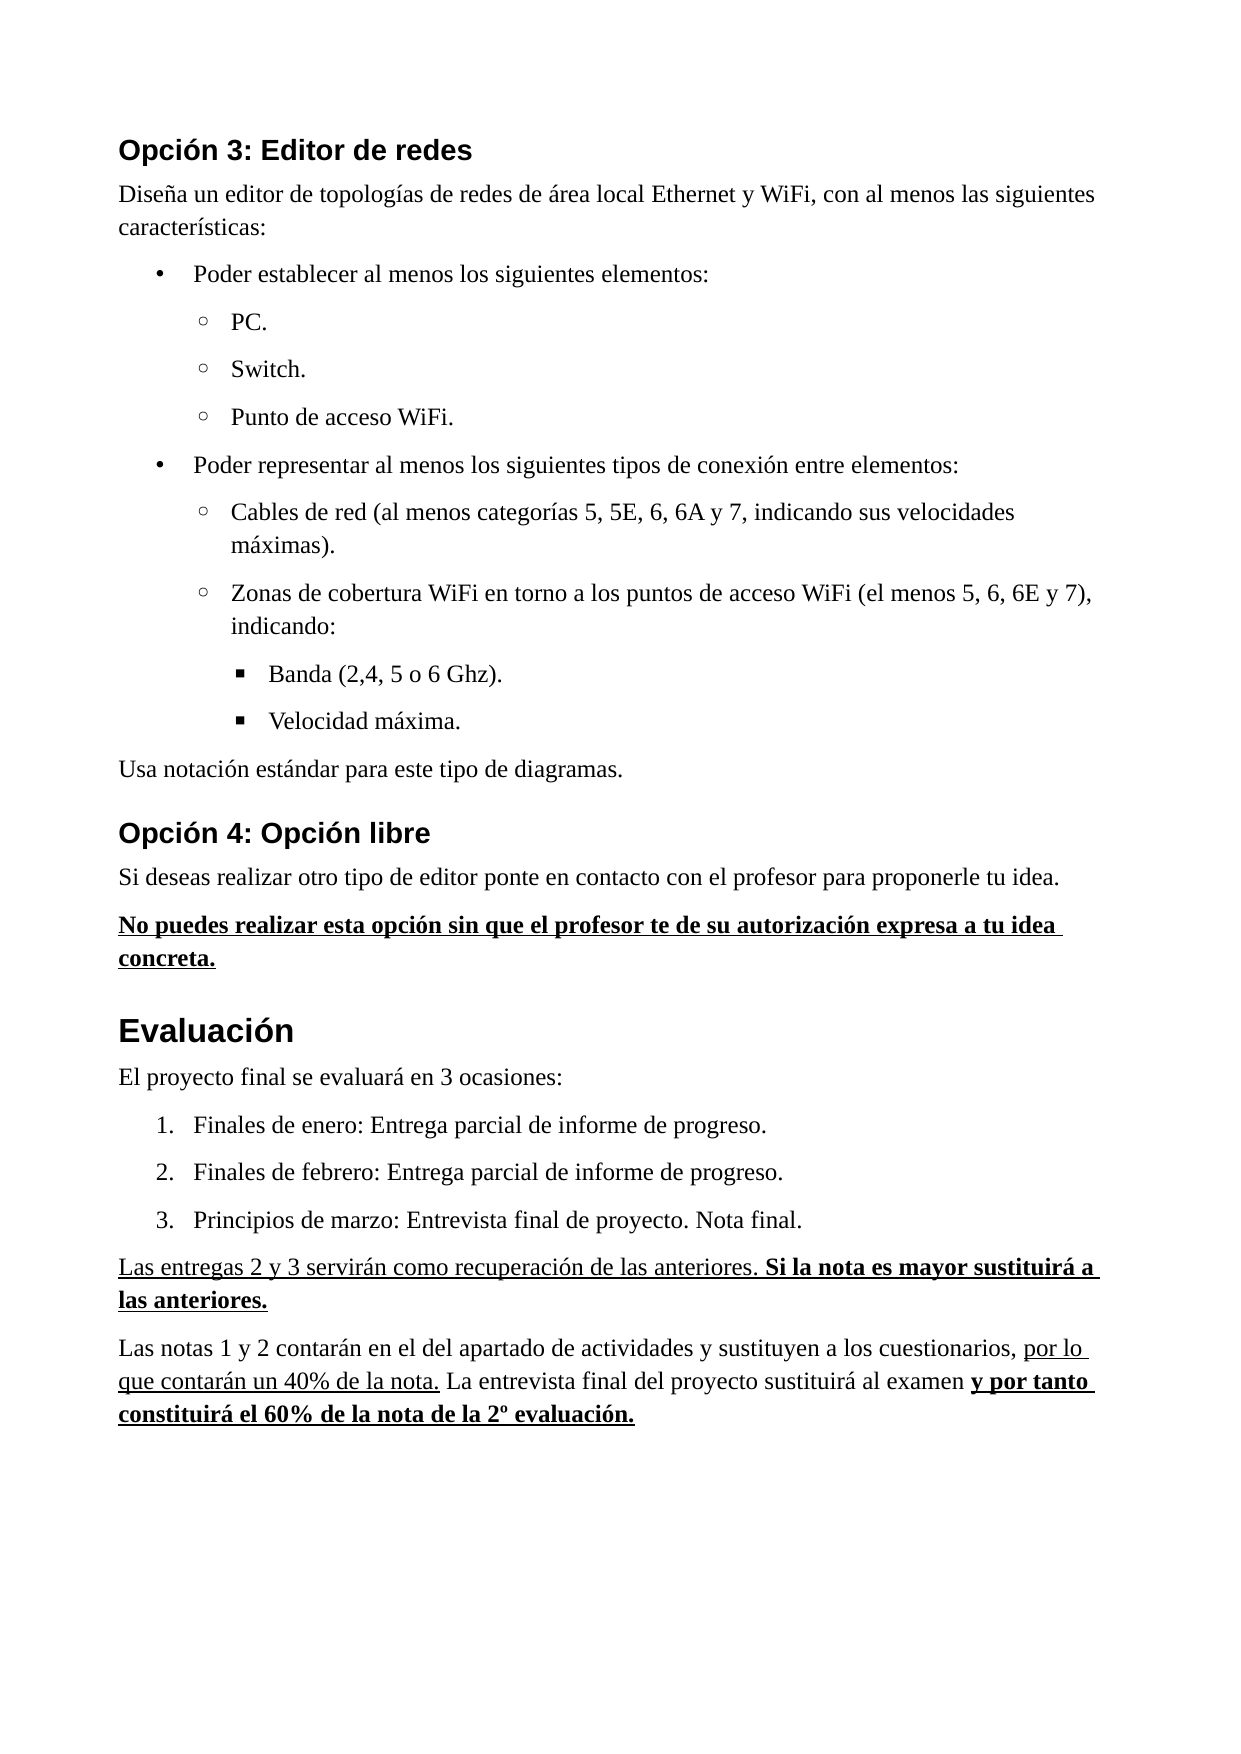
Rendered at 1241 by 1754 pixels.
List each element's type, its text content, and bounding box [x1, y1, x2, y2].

list Banda (2,4, 5 o 6 Ghz). [231, 659, 1122, 687]
list Punto de acceso WiFi. [193, 402, 1122, 431]
list Velocidad máxima. [231, 706, 1122, 735]
list PC. [193, 307, 1122, 336]
list Poder representar al menos los siguientes tipos de conexión entre elementos: [156, 450, 1122, 478]
subtitle Evaluación [118, 1011, 1122, 1049]
list Finales de febrero: Entrega parcial de informe de progreso. [156, 1157, 1122, 1186]
list Switch. [193, 354, 1122, 383]
list Finales de enero: Entrega parcial de informe de progreso. [156, 1110, 1122, 1138]
text No puedes realizar esta opción sin que el profesor te de su autorización expresa a tu idea concreta. [118, 910, 1122, 971]
text El proyecto final se evaluará en 3 ocasiones: [118, 1062, 1122, 1091]
text Las entregas 2 y 3 servirán como recuperación de las anteriores. Si la nota es mayor sustituirá a las anteriores. [118, 1252, 1122, 1314]
list Poder establecer al menos los siguientes elementos: [156, 259, 1122, 288]
list Cables de red (al menos categorías 5, 5E, 6, 6A y 7, indicando sus velocidades máximas). [193, 497, 1122, 559]
text Si deseas realizar otro tipo de editor ponte en contacto con el profesor para proponerle tu idea. [118, 862, 1122, 891]
subtitle Opción 4: Opción libre [118, 816, 1122, 849]
list Zonas de cobertura WiFi en torno a los puntos de acceso WiFi (el menos 5, 6, 6E y 7), indicando: [193, 578, 1122, 640]
text Usa notación estándar para este tipo de diagramas. [118, 754, 1122, 783]
subtitle Opción 3: Editor de redes [118, 133, 1122, 166]
text Diseña un editor de topologías de redes de área local Ethernet y WiFi, con al menos las siguientes características: [118, 179, 1122, 241]
list Principios de marzo: Entrevista final de proyecto. Nota final. [156, 1205, 1122, 1234]
text Las notas 1 y 2 contarán en el del apartado de actividades y sustituyen a los cuestionarios, por lo que contarán un 40% de la nota. La entrevista final del proyecto sustituirá al examen y por tanto constituirá el 60% de la nota de la 2º evaluación. [118, 1333, 1122, 1428]
